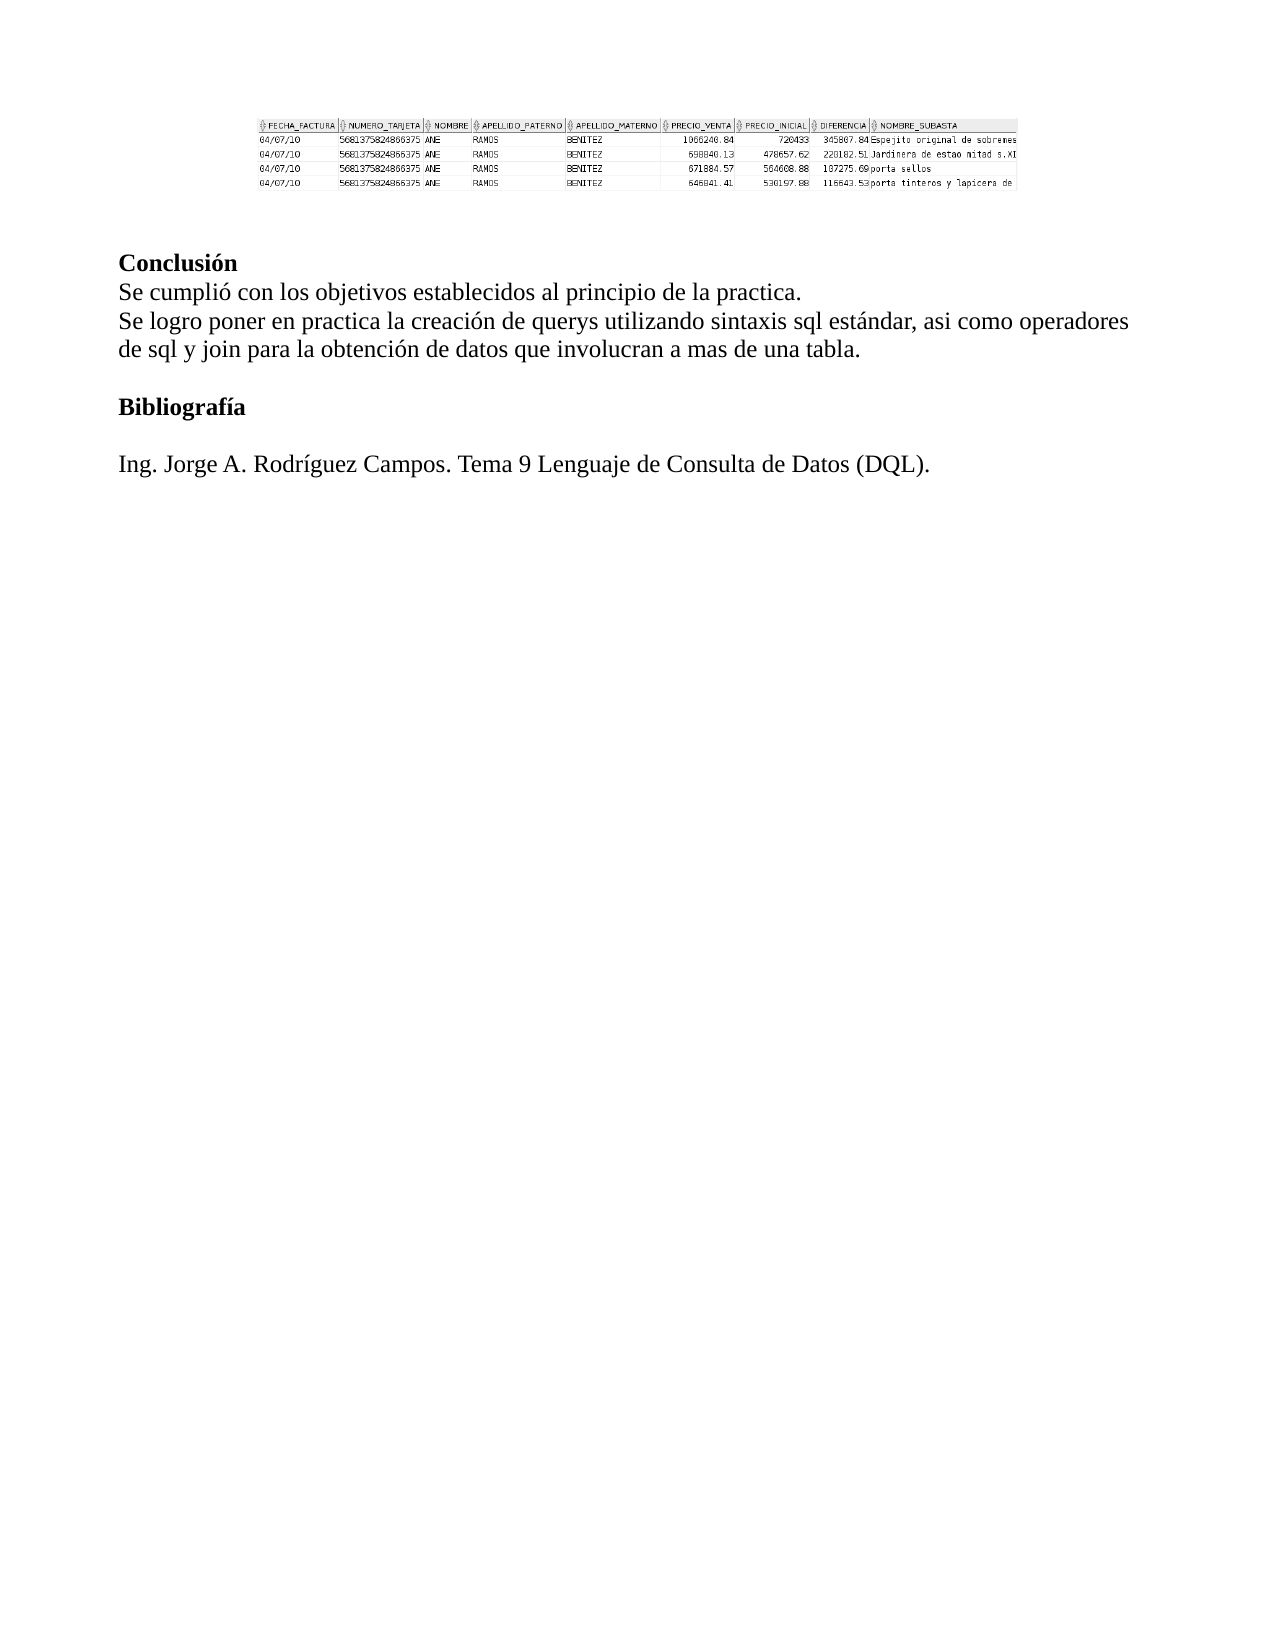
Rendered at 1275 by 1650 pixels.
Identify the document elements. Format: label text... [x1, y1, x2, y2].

text Bibliografía [118, 392, 1157, 421]
text Se cumplió con los objetivos establecidos al principio de la practica. [118, 277, 1157, 306]
text Se logro poner en practica la creación de querys utilizando sintaxis sql estándar, asi como operadores de sql y join para la obtención de datos que involucran a mas de una tabla. [118, 306, 1157, 363]
picture [257, 118, 1018, 191]
text Ing. Jorge A. Rodríguez Campos. Tema 9 Lenguaje de Consulta de Datos (DQL). [118, 449, 1157, 478]
text Conclusión [118, 248, 1157, 277]
